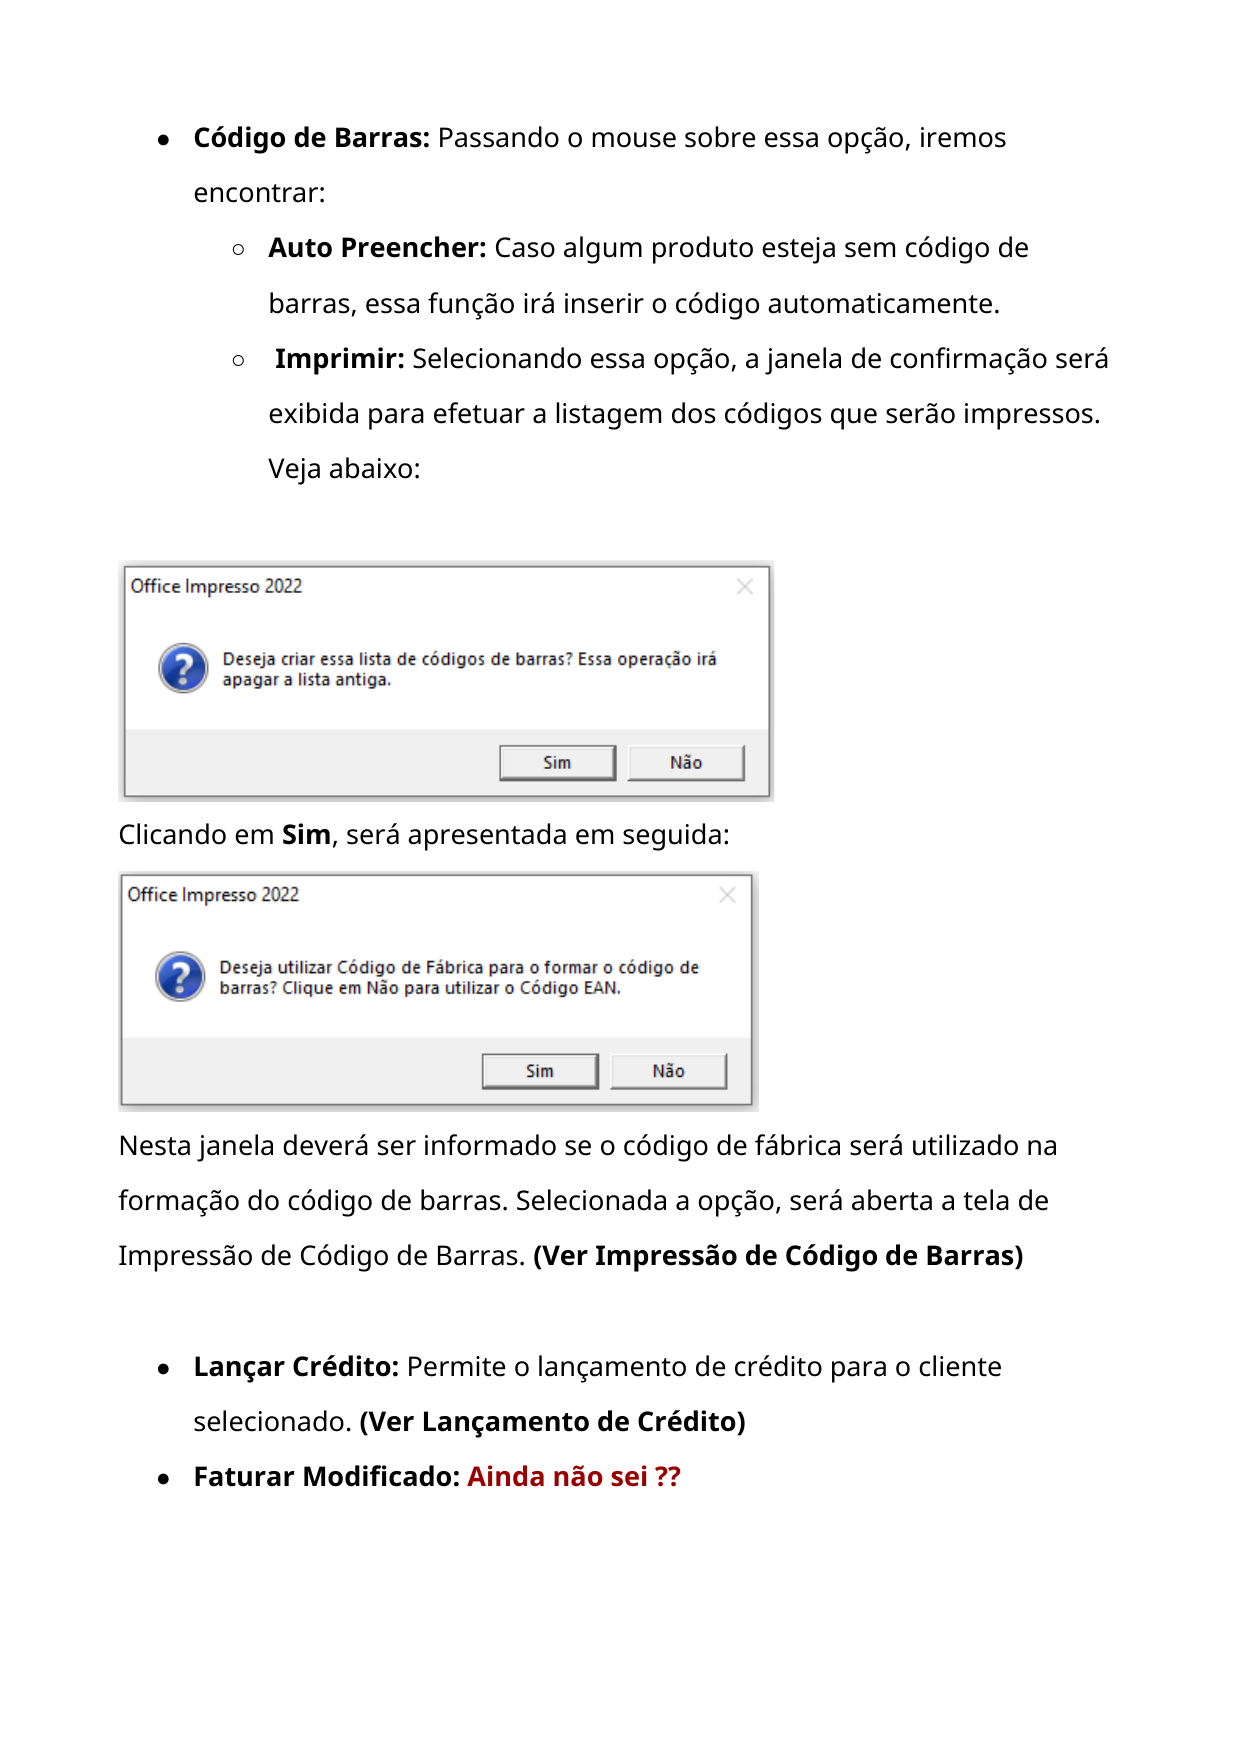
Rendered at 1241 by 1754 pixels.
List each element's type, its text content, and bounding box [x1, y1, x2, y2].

picture [118, 560, 775, 802]
list Código de Barras: Passando o mouse sobre essa opção, iremos encontrar: [156, 118, 1122, 210]
list Imprimir: Selecionando essa opção, a janela de confirmação será exibida para efetuar a listagem dos códigos que serão impressos. Veja abaixo: [231, 339, 1122, 487]
list Faturar Modificado: Ainda não sei ?? [156, 1458, 1122, 1495]
list Auto Preencher: Caso algum produto esteja sem código de barras, essa função irá inserir o código automaticamente. [231, 229, 1122, 321]
list Lançar Crédito: Permite o lançamento de crédito para o cliente selecionado. (Ver Lançamento de Crédito) [156, 1347, 1122, 1439]
text Clicando em Sim, será apresentada em seguida: [118, 816, 1122, 852]
text Nesta janela deverá ser informado se o código de fábrica será utilizado na formação do código de barras. Selecionada a opção, será aberta a tela de Impressão de Código de Barras. (Ver Impressão de Código de Barras) [118, 1126, 1122, 1273]
picture [118, 871, 759, 1112]
